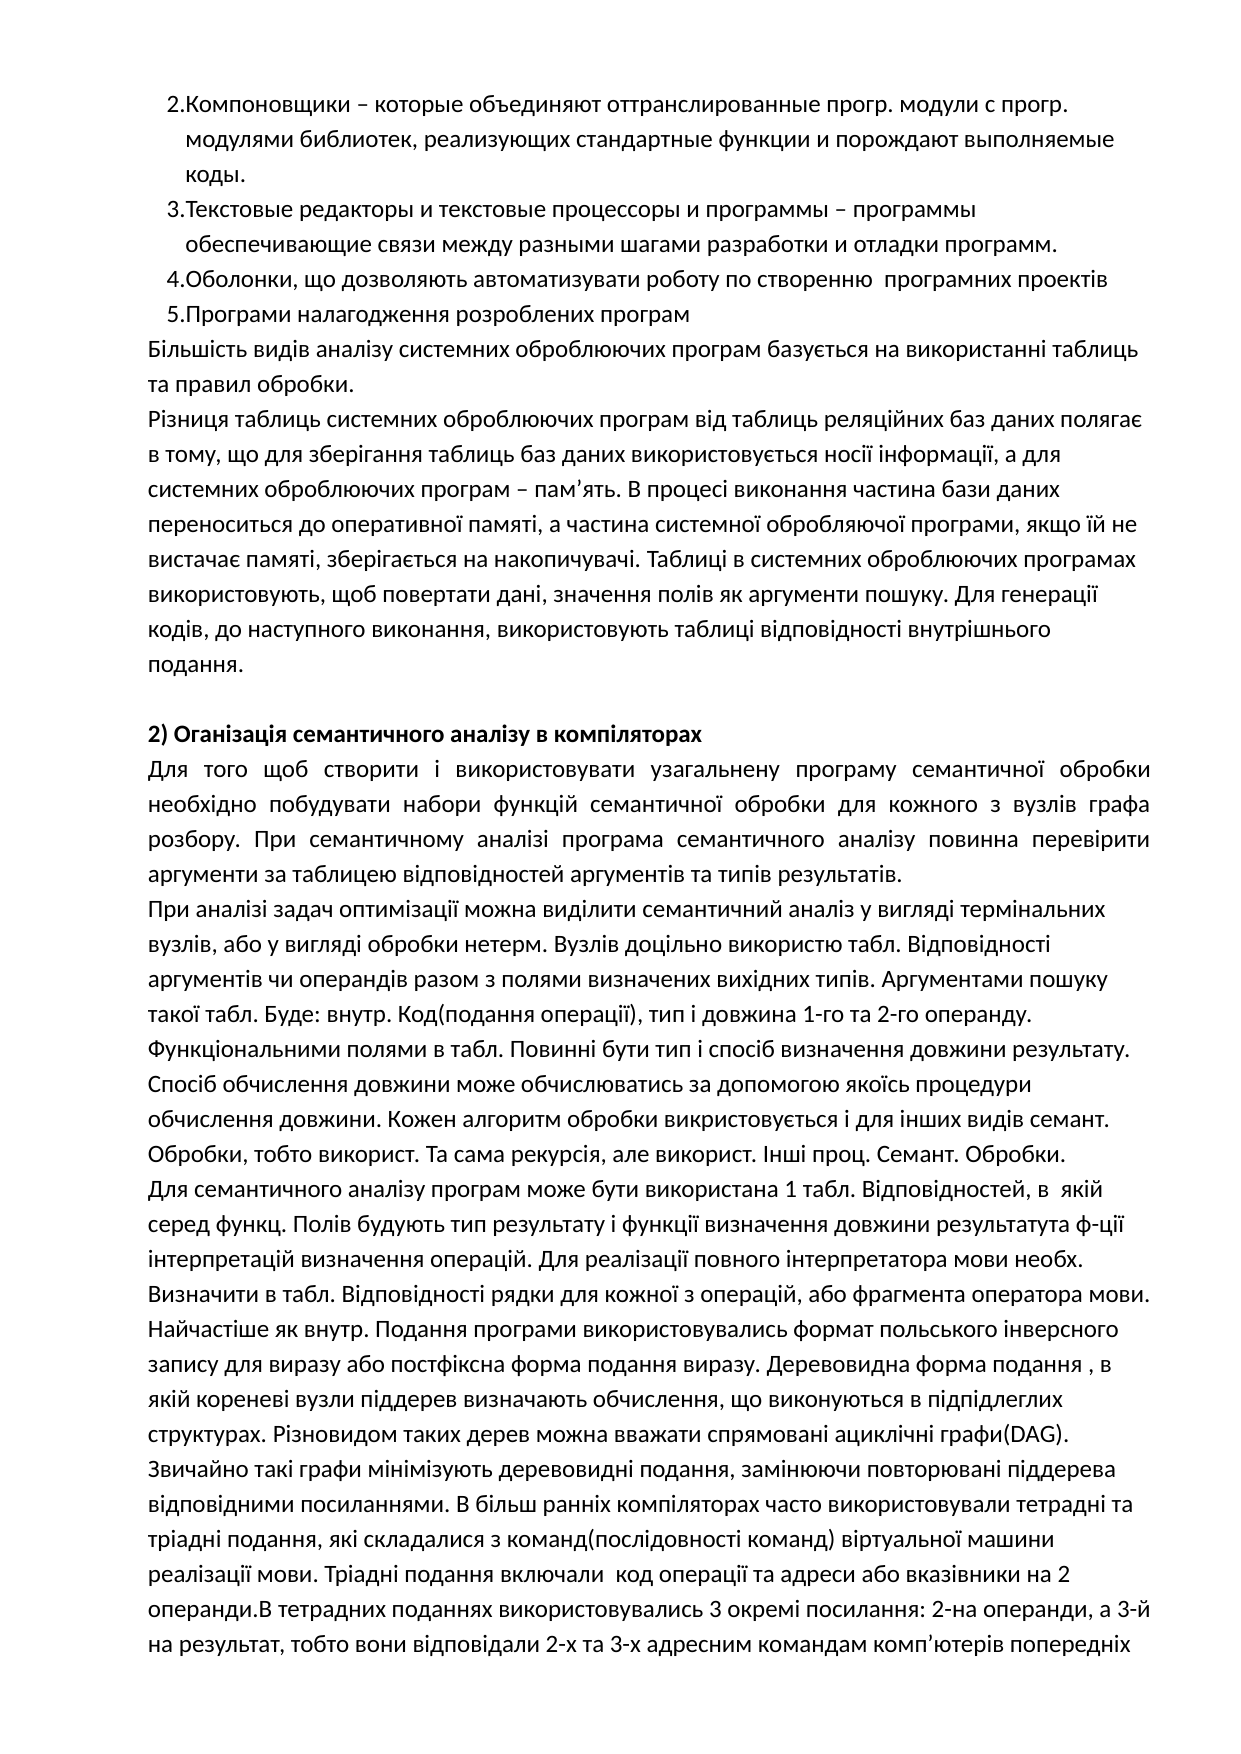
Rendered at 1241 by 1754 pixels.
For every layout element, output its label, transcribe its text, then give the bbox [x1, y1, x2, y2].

text При аналізі задач оптимізації можна виділити семантичний аналіз у вигляді термінальних вузлів, або у вигляді обробки нетерм. Вузлів доцільно використю табл. Відповідності аргументів чи операндів разом з полями визначених вихідних типів. Аргументами пошуку такої табл. Буде: внутр. Код(подання операції), тип і довжина 1-го та 2-го операнду. Функціональними полями в табл. Повинні бути тип і спосіб визначення довжини результату. Спосіб обчислення довжини може обчислюватись за допомогою якоїсь процедури обчислення довжини. Кожен алгоритм обробки викристовується і для інших видів семант. Обробки, тобто використ. Та сама рекурсія, але використ. Інші проц. Семант. Обробки. [148, 893, 1152, 1169]
list Оболонки, що дозволяють автоматизувати роботу по створенню програмних проектів [166, 263, 1152, 294]
list Текстовые редакторы и текстовые процессоры и программы – программы обеспечивающие связи между разными шагами разработки и отладки программ. [166, 193, 1152, 259]
text 2) Оганізація семантичного аналізу в компіляторах [148, 718, 1152, 749]
list Програми налагодження розроблених програм [166, 298, 1152, 329]
text Для того щоб створити і використовувати узагальнену програму семантичної обробки необхідно побудувати набори функцій семантичної обробки для кожного з вузлів графа розбору. При семантичному аналізі програма семантичного аналізу повинна перевірити аргументи за таблицею відповідностей аргументів та типів результатів. [148, 753, 1152, 889]
text Для семантичного аналізу програм може бути використана 1 табл. Відповідностей, в якій серед функц. Полів будують тип результату і функції визначення довжини результатута ф-ції інтерпретацій визначення операцій. Для реалізації повного інтерпретатора мови необх. Визначити в табл. Відповідності рядки для кожної з операцій, або фрагмента оператора мови. Найчастіше як внутр. Подання програми використовувались формат польського інверсного запису для виразу або постфіксна форма подання виразу. Деревовидна форма подання , в якій кореневі вузли піддерев визначають обчислення, що виконуються в підпідлеглих структурах. Різновидом таких дерев можна вважати спрямовані ациклічні графи(DAG). Звичайно такі графи мінімізують деревовидні подання, замінюючи повторювані піддерева відповідними посиланнями. В більш ранніх компіляторах часто використовували тетрадні та тріадні подання, які складалися з команд(послідовності команд) віртуальної машини реалізації мови. Тріадні подання включали код операції та адреси або вказівники на 2 операнди.В тетрадних поданнях використовувались 3 окремі посилання: 2-на операнди, а 3-й на результат, тобто вони відповідали 2-х та 3-х адресним командам комп’ютерів попередніх [148, 1173, 1152, 1659]
list Компоновщики – которые объединяют оттранслированные прогр. модули с прогр. модулями библиотек, реализующих стандартные функции и порождают выполняемые коды. [166, 88, 1152, 189]
text Різниця таблиць системних оброблюючих програм від таблиць реляційних баз даних полягає в тому, що для зберігання таблиць баз даних використовується носії інформації, а для системних оброблюючих програм – пам’ять. В процесі виконання частина бази даних переноситься до оперативної памяті, а частина системної обробляючої програми, якщо їй не вистачає памяті, зберігається на накопичувачі. Таблиці в системних оброблюючих програмах використовують, щоб повертати дані, значення полів як аргументи пошуку. Для генерації кодів, до наступного виконання, використовують таблиці відповідності внутрішнього подання. [148, 403, 1152, 679]
text Більшість видів аналізу системних оброблюючих програм базується на використанні таблиць та правил обробки. [148, 333, 1152, 399]
